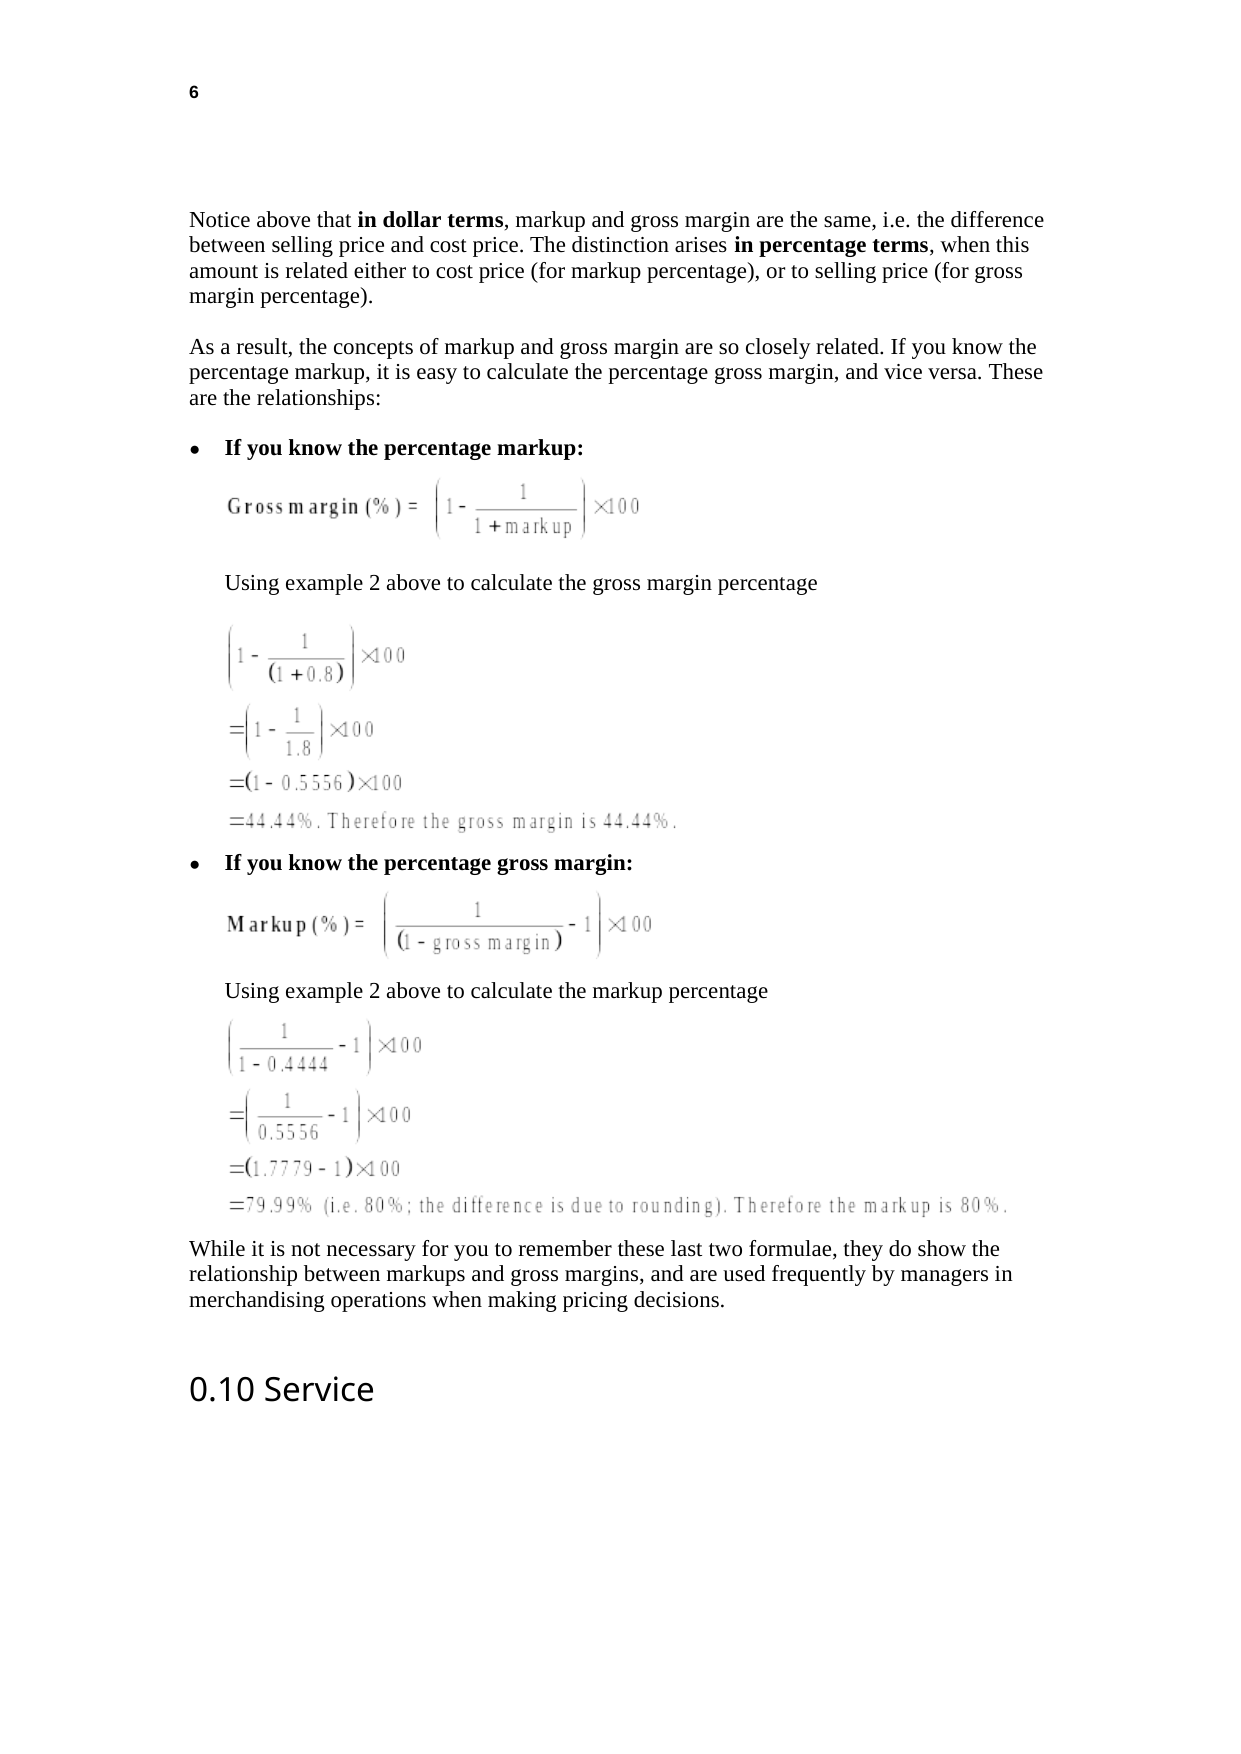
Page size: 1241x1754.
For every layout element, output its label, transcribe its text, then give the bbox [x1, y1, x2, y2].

text As a result, the concepts of markup and gross margin are so closely related. If you know the percentage markup, it is easy to calculate the percentage gross margin, and vice versa. These are the relationships: [189, 334, 1051, 410]
list If you know the percentage markup: [189, 435, 1051, 461]
list If you know the percentage gross margin: [189, 850, 1051, 875]
subtitle Service [189, 1366, 1051, 1411]
text While it is not necessary for you to remember these last two formulae, they do show the relationship between markups and gross margins, and are used frequently by managers in merchandising operations when making pricing decisions. [189, 1235, 1051, 1312]
text Using example 2 above to calculate the markup percentage [224, 978, 1051, 1003]
text Notice above that in dollar terms, markup and gross margin are the same, i.e. the difference between selling price and cost price. The distinction arises in percentage terms, when this amount is related either to cost price (for markup percentage), or to selling price (for gross margin percentage). [189, 207, 1051, 309]
text Using example 2 above to calculate the gross margin percentage [189, 569, 1051, 595]
